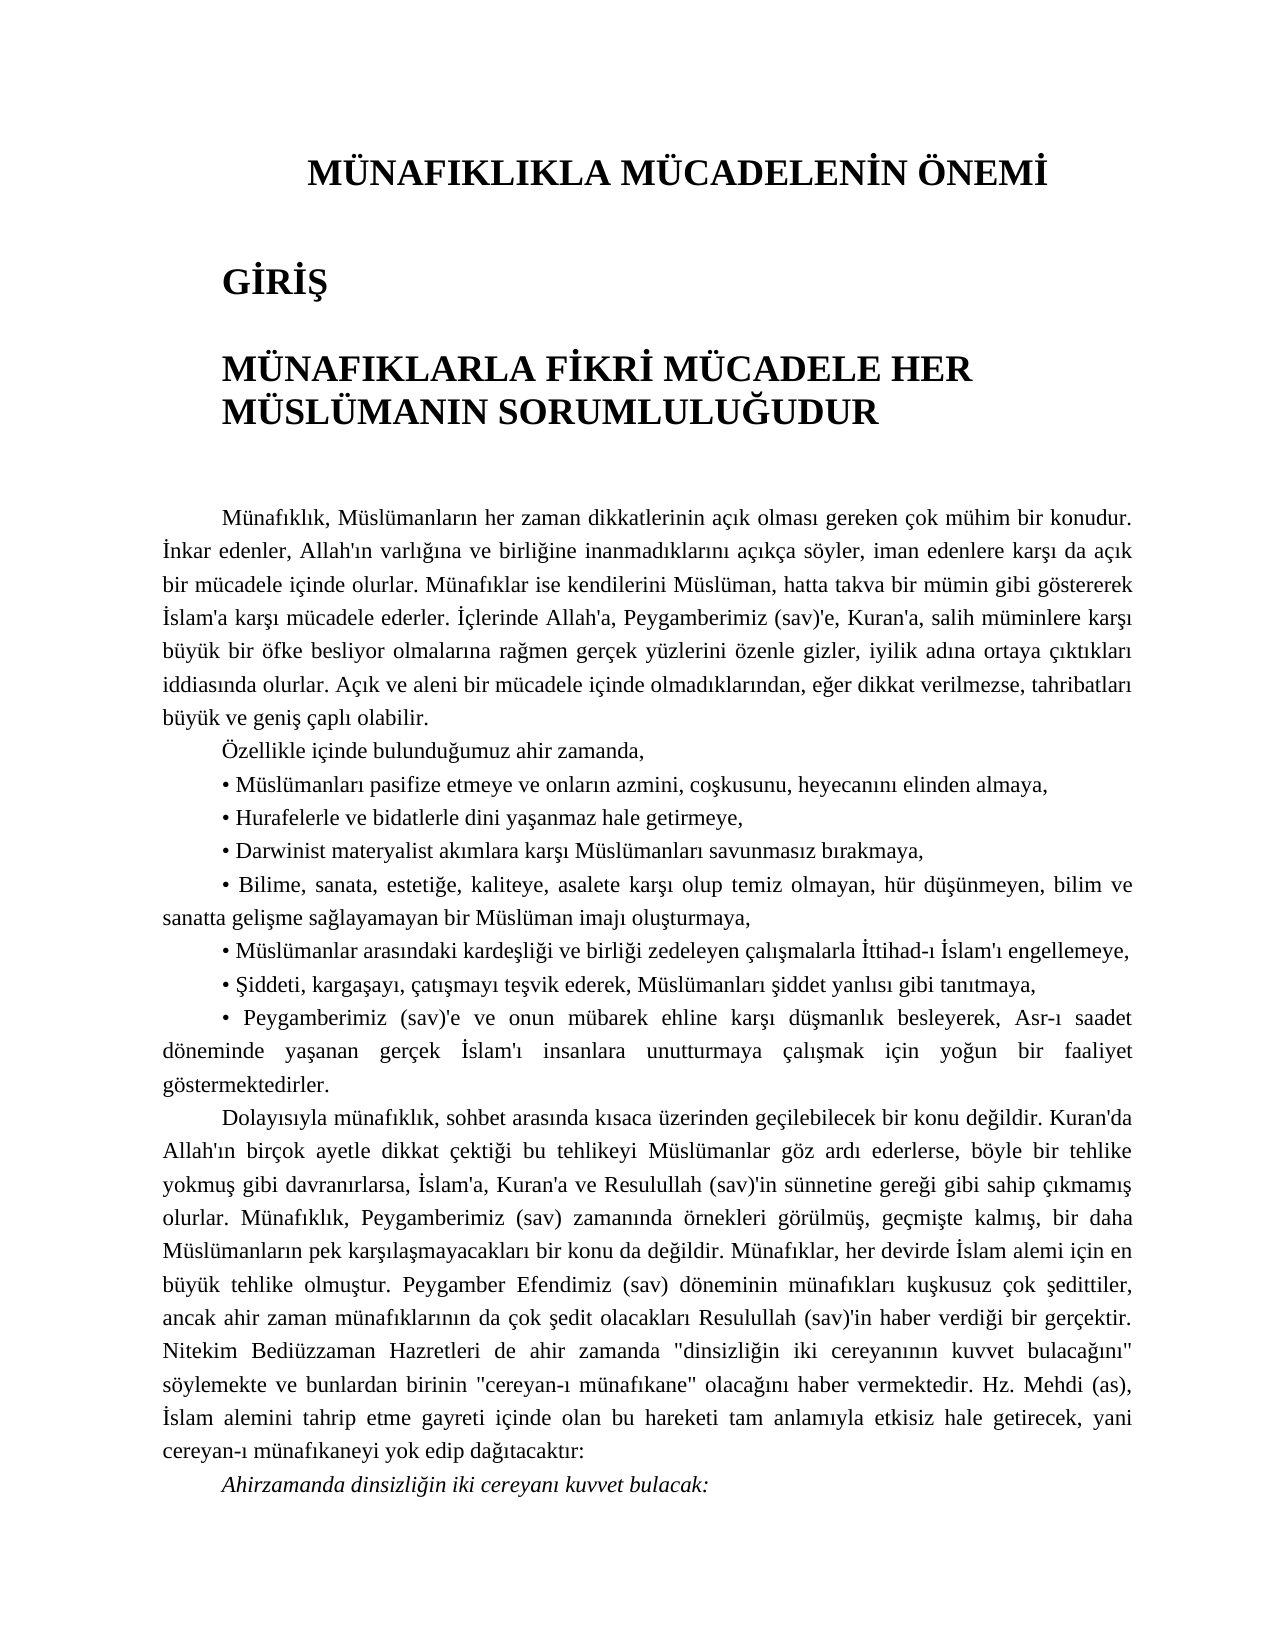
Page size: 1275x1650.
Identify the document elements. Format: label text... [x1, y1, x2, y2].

title MÜNAFIKLIKLA MÜCADELENİN ÖNEMİ [162, 150, 1134, 193]
subtitle MÜSLÜMANIN SORUMLULUĞUDUR [162, 389, 1134, 432]
text Ahirzamanda dinsizliğin iki cereyanı kuvvet bulacak: [162, 1466, 1134, 1499]
text • Hurafelerle ve bidatlerle dini yaşanmaz hale getirmeye, [162, 799, 1134, 832]
text Özellikle içinde bulunduğumuz ahir zamanda, [162, 732, 1134, 766]
text • Darwinist materyalist akımlara karşı Müslümanları savunmasız bırakmaya, [162, 832, 1134, 866]
text Dolayısıyla münafıklık, sohbet arasında kısaca üzerinden geçilebilecek bir konu değildir. Kuran'da Allah'ın birçok ayetle dikkat çektiği bu tehlikeyi Müslümanlar göz ardı ederlerse, böyle bir tehlike yokmuş gibi davranırlarsa, İslam'a, Kuran'a ve Resulullah (sav)'in sünnetine gereği gibi sahip çıkmamış olurlar. Münafıklık, Peygamberimiz (sav) zamanında örnekleri görülmüş, geçmişte kalmış, bir daha Müslümanların pek karşılaşmayacakları bir konu da değildir. Münafıklar, her devirde İslam alemi için en büyük tehlike olmuştur. Peygamber Efendimiz (sav) döneminin münafıkları kuşkusuz çok şedittiler, ancak ahir zaman münafıklarının da çok şedit olacakları Resulullah (sav)'in haber verdiği bir gerçektir. Nitekim Bediüzzaman Hazretleri de ahir zamanda "dinsizliğin iki cereyanının kuvvet bulacağını" söylemekte ve bunlardan birinin "cereyan-ı münafıkane" olacağını haber vermektedir. Hz. Mehdi (as), İslam alemini tahrip etme gayreti içinde olan bu hareketi tam anlamıyla etkisiz hale getirecek, yani cereyan-ı münafıkaneyi yok edip dağıtacaktır: [162, 1099, 1134, 1466]
subtitle GİRİŞ [162, 260, 1134, 346]
text • Müslümanları pasifize etmeye ve onların azmini, coşkusunu, heyecanını elinden almaya, [162, 766, 1134, 799]
text • Müslümanlar arasındaki kardeşliği ve birliği zedeleyen çalışmalarla İttihad-ı İslam'ı engellemeye, [162, 932, 1134, 966]
text • Şiddeti, kargaşayı, çatışmayı teşvik ederek, Müslümanları şiddet yanlısı gibi tanıtmaya, [162, 966, 1134, 999]
text • Bilime, sanata, estetiğe, kaliteye, asalete karşı olup temiz olmayan, hür düşünmeyen, bilim ve sanatta gelişme sağlayamayan bir Müslüman imajı oluşturmaya, [162, 866, 1134, 932]
subtitle MÜNAFIKLARLA FİKRİ MÜCADELE HER [162, 346, 1134, 389]
text • Peygamberimiz (sav)'e ve onun mübarek ehline karşı düşmanlık besleyerek, Asr-ı saadet döneminde yaşanan gerçek İslam'ı insanlara unutturmaya çalışmak için yoğun bir faaliyet göstermektedirler. [162, 999, 1134, 1099]
text Münafıklık, Müslümanların her zaman dikkatlerinin açık olması gereken çok mühim bir konudur. İnkar edenler, Allah'ın varlığına ve birliğine inanmadıklarını açıkça söyler, iman edenlere karşı da açık bir mücadele içinde olurlar. Münafıklar ise kendilerini Müslüman, hatta takva bir mümin gibi göstererek İslam'a karşı mücadele ederler. İçlerinde Allah'a, Peygamberimiz (sav)'e, Kuran'a, salih müminlere karşı büyük bir öfke besliyor olmalarına rağmen gerçek yüzlerini özenle gizler, iyilik adına ortaya çıktıkları iddiasında olurlar. Açık ve aleni bir mücadele içinde olmadıklarından, eğer dikkat verilmezse, tahribatları büyük ve geniş çaplı olabilir. [162, 499, 1134, 732]
